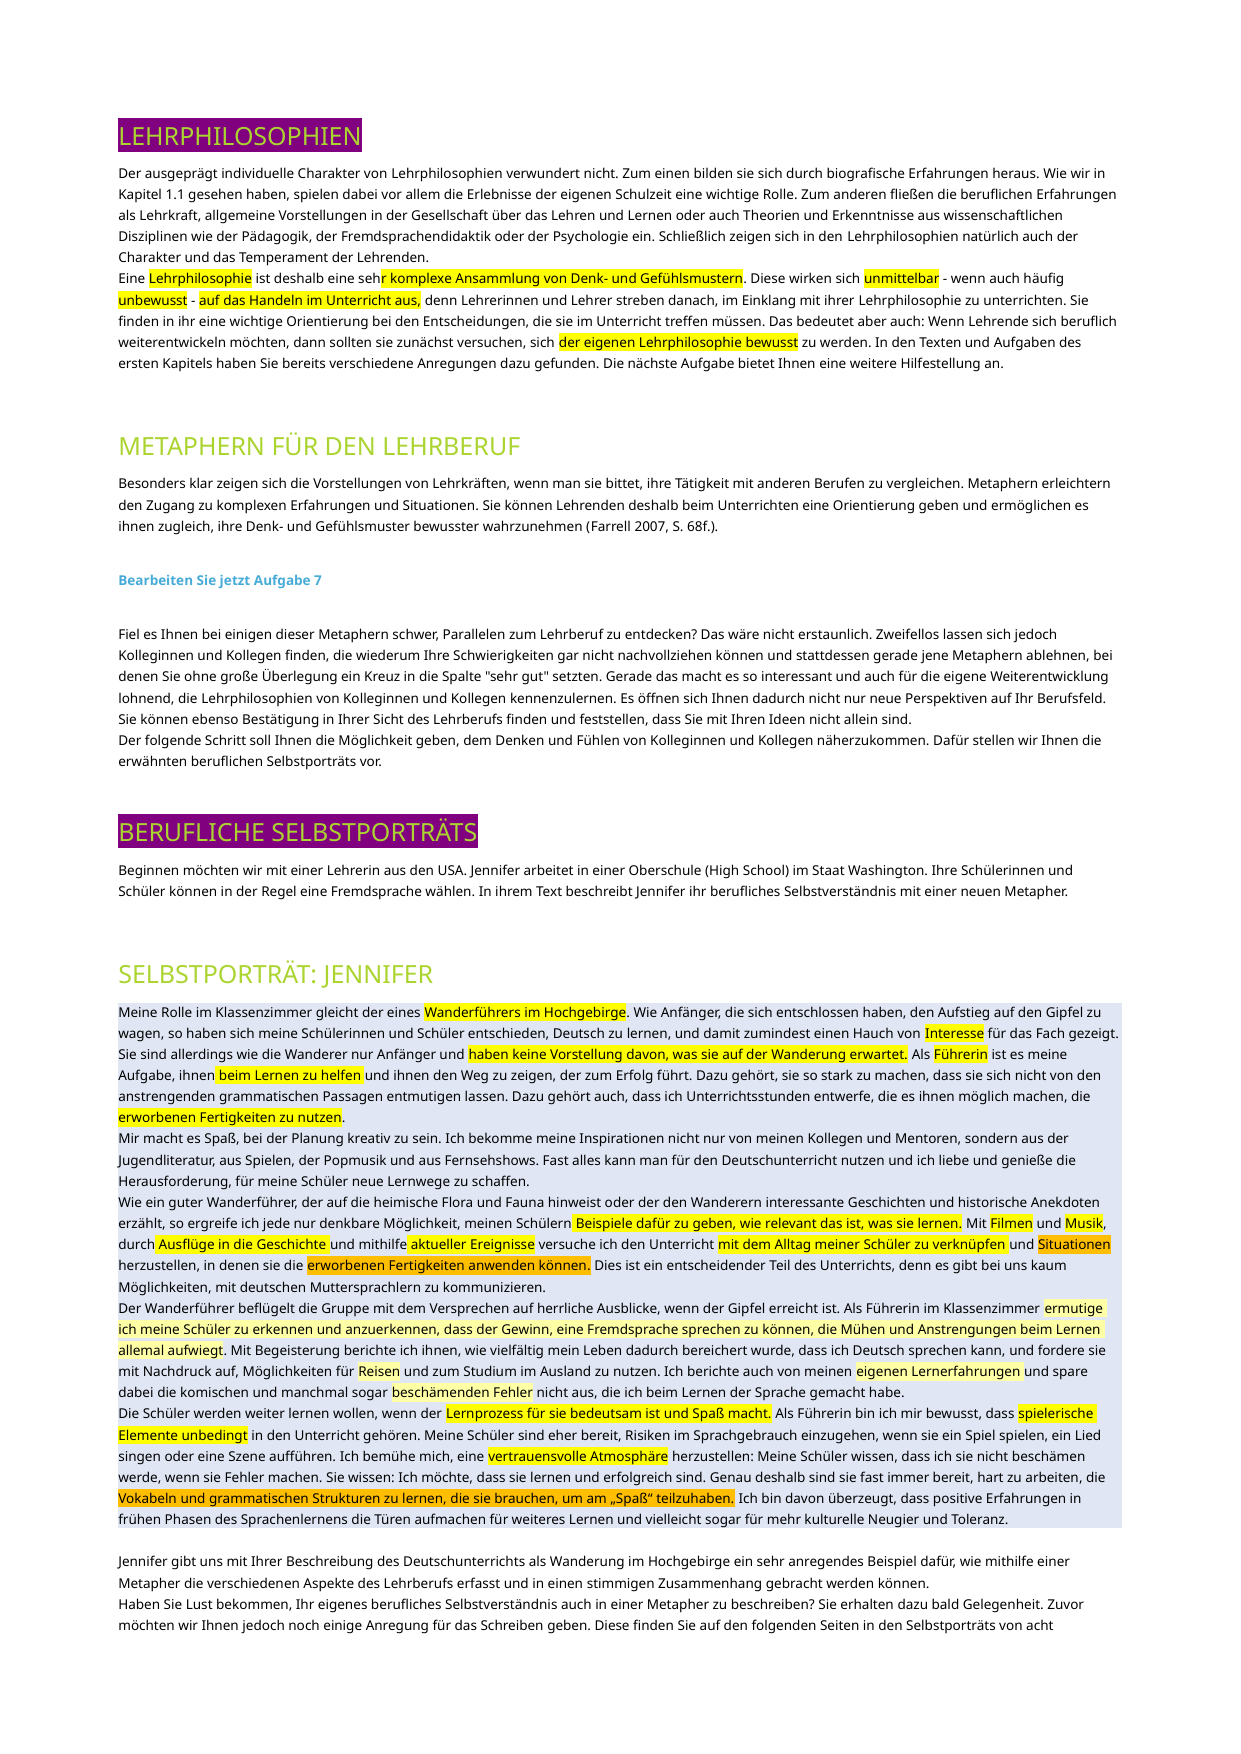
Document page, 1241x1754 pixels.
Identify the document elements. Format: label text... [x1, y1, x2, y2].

subtitle LEHRPHILOSOPHIEN [118, 118, 1122, 152]
text Haben Sie Lust bekommen, Ihr eigenes berufliches Selbstverständnis auch in einer Metapher zu beschreiben? Sie erhalten dazu bald Gelegenheit. Zuvor möchten wir Ihnen jedoch noch einige Anregung für das Schreiben geben. Diese finden Sie auf den folgenden Seiten in den Selbstporträts von acht [118, 1595, 1122, 1634]
text Mir macht es Spaß, bei der Planung kreativ zu sein. Ich bekomme meine Inspirationen nicht nur von meinen Kollegen und Mentoren, sondern aus der Jugendliteratur, aus Spielen, der Popmusik und aus Fernsehshows. Fast alles kann man für den Deutschunterricht nutzen und ich liebe und genieße die Herausforderung, für meine Schüler neue Lernwege zu schaffen. [118, 1129, 1122, 1190]
text Die Schüler werden weiter lernen wollen, wenn der Lernprozess für sie bedeutsam ist und Spaß macht. Als Führerin bin ich mir bewusst, dass spielerische Elemente unbedingt in den Unterricht gehören. Meine Schüler sind eher bereit, Risiken im Sprachgebrauch einzugehen, wenn sie ein Spiel spielen, ein Lied singen oder eine Szene aufführen. Ich bemühe mich, eine vertrauensvolle Atmosphäre herzustellen: Meine Schüler wissen, dass ich sie nicht beschämen werde, wenn sie Fehler machen. Sie wissen: Ich möchte, dass sie lernen und erfolgreich sind. Genau deshalb sind sie fast immer bereit, hart zu arbeiten, die Vokabeln und grammatischen Strukturen zu lernen, die sie brauchen, um am „Spaß“ teilzuhaben. Ich bin davon überzeugt, dass positive Erfahrungen in frühen Phasen des Sprachenlernens die Türen aufmachen für weiteres Lernen und vielleicht sogar für mehr kulturelle Neugier und Toleranz. [118, 1404, 1122, 1528]
text Besonders klar zeigen sich die Vorstellungen von Lehrkräften, wenn man sie bittet, ihre Tätigkeit mit anderen Berufen zu vergleichen. Metaphern erleichtern den Zugang zu komplexen Erfahrungen und Situationen. Sie können Lehrenden deshalb beim Unterrichten eine Orientierung geben und ermöglichen es ihnen zugleich, ihre Denk- und Gefühlsmuster bewusster wahrzunehmen (Farrell 2007, S. 68f.). [118, 474, 1122, 535]
text Meine Rolle im Klassenzimmer gleicht der eines Wanderführers im Hochgebirge. Wie Anfänger, die sich entschlossen haben, den Aufstieg auf den Gipfel zu wagen, so haben sich meine Schülerinnen und Schüler entschieden, Deutsch zu lernen, und damit zumindest einen Hauch von Interesse für das Fach gezeigt. Sie sind allerdings wie die Wanderer nur Anfänger und haben keine Vorstellung davon, was sie auf der Wanderung erwartet. Als Führerin ist es meine Aufgabe, ihnen beim Lernen zu helfen und ihnen den Weg zu zeigen, der zum Erfolg führt. Dazu gehört, sie so stark zu machen, dass sie sich nicht von den anstrengenden grammatischen Passagen entmutigen lassen. Dazu gehört auch, dass ich Unterrichtsstunden entwerfe, die es ihnen möglich machen, die erworbenen Fertigkeiten zu nutzen. [118, 1003, 1122, 1127]
text Der Wanderführer beflügelt die Gruppe mit dem Versprechen auf herrliche Ausblicke, wenn der Gipfel erreicht ist. Als Führerin im Klassenzimmer ermutige ich meine Schüler zu erkennen und anzuerkennen, dass der Gewinn, eine Fremdsprache sprechen zu können, die Mühen und Anstrengungen beim Lernen allemal aufwiegt. Mit Begeisterung berichte ich ihnen, wie vielfältig mein Leben dadurch bereichert wurde, dass ich Deutsch sprechen kann, und fordere sie mit Nachdruck auf, Möglichkeiten für Reisen und zum Studium im Ausland zu nutzen. Ich berichte auch von meinen eigenen Lernerfahrungen und spare dabei die komischen und manchmal sogar beschämenden Fehler nicht aus, die ich beim Lernen der Sprache gemacht habe. [118, 1299, 1122, 1402]
text Der ausgeprägt individuelle Charakter von Lehrphilosophien verwundert nicht. Zum einen bilden sie sich durch biografische Erfahrungen heraus. Wie wir in Kapitel 1.1 gesehen haben, spielen dabei vor allem die Erlebnisse der eigenen Schulzeit eine wichtige Rolle. Zum anderen fließen die beruflichen Erfahrungen als Lehrkraft, allgemeine Vorstellungen in der Gesellschaft über das Lehren und Lernen oder auch Theorien und Erkenntnisse aus wissenschaftlichen Disziplinen wie der Pädagogik, der Fremdsprachendidaktik oder der Psychologie ein. Schließlich zeigen sich in den Lehrphilosophien natürlich auch der Charakter und das Temperament der Lehrenden. [118, 164, 1122, 267]
subtitle SELBSTPORTRÄT: JENNIFER [118, 957, 1122, 991]
text Eine Lehrphilosophie ist deshalb eine sehr komplexe Ansammlung von Denk- und Gefühlsmustern. Diese wirken sich unmittelbar - wenn auch häufig unbewusst - auf das Handeln im Unterricht aus, denn Lehrerinnen und Lehrer streben danach, im Einklang mit ihrer Lehrphilosophie zu unterrichten. Sie finden in ihr eine wichtige Orientierung bei den Entscheidungen, die sie im Unterricht treffen müssen. Das bedeutet aber auch: Wenn Lehrende sich beruflich weiterentwickeln möchten, dann sollten sie zunächst versuchen, sich der eigenen Lehrphilosophie bewusst zu werden. In den Texten und Aufgaben des ersten Kapitels haben Sie bereits verschiedene Anregungen dazu gefunden. Die nächste Aufgabe bietet Ihnen eine weitere Hilfestellung an. [118, 269, 1122, 372]
text Jennifer gibt uns mit Ihrer Beschreibung des Deutschunterrichts als Wanderung im Hochgebirge ein sehr anregendes Beispiel dafür, wie mithilfe einer Metapher die verschiedenen Aspekte des Lehrberufs erfasst und in einen stimmigen Zusammenhang gebracht werden können. [118, 1552, 1122, 1592]
text Fiel es Ihnen bei einigen dieser Metaphern schwer, Parallelen zum Lehrberuf zu entdecken? Das wäre nicht erstaunlich. Zweifellos lassen sich jedoch Kolleginnen und Kollegen finden, die wiederum Ihre Schwierigkeiten gar nicht nachvollziehen können und stattdessen gerade jene Metaphern ablehnen, bei denen Sie ohne große Überlegung ein Kreuz in die Spalte "sehr gut" setzten. Gerade das macht es so interessant und auch für die eigene Weiterentwicklung lohnend, die Lehrphilosophien von Kolleginnen und Kollegen kennenzulernen. Es öffnen sich Ihnen dadurch nicht nur neue Perspektiven auf Ihr Berufsfeld. Sie können ebenso Bestätigung in Ihrer Sicht des Lehrberufs finden und feststellen, dass Sie mit Ihren Ideen nicht allein sind. [118, 625, 1122, 728]
subtitle BERUFLICHE SELBSTPORTRÄTS [118, 814, 1122, 848]
text Der folgende Schritt soll Ihnen die Möglichkeit geben, dem Denken und Fühlen von Kolleginnen und Kollegen näherzukommen. Dafür stellen wir Ihnen die erwähnten beruflichen Selbstporträts vor. [118, 731, 1122, 770]
text Wie ein guter Wanderführer, der auf die heimische Flora und Fauna hinweist oder der den Wanderern interessante Geschichten und historische Anekdoten erzählt, so ergreife ich jede nur denkbare Möglichkeit, meinen Schülern Beispiele dafür zu geben, wie relevant das ist, was sie lernen. Mit Filmen und Musik, durch Ausflüge in die Geschichte und mithilfe aktueller Ereignisse versuche ich den Unterricht mit dem Alltag meiner Schüler zu verknüpfen und Situationen herzustellen, in denen sie die erworbenen Fertigkeiten anwenden können. Dies ist ein entscheidender Teil des Unterrichts, denn es gibt bei uns kaum Möglichkeiten, mit deutschen Muttersprachlern zu kommunizieren. [118, 1193, 1122, 1296]
subtitle METAPHERN FÜR DEN LEHRBERUF [118, 429, 1122, 463]
text Bearbeiten Sie jetzt Aufgabe 7 [118, 571, 1122, 589]
text Beginnen möchten wir mit einer Lehrerin aus den USA. Jennifer arbeitet in einer Oberschule (High School) im Staat Washington. Ihre Schülerinnen und Schüler können in der Regel eine Fremdsprache wählen. In ihrem Text beschreibt Jennifer ihr berufliches Selbstverständnis mit einer neuen Metapher. [118, 861, 1122, 901]
